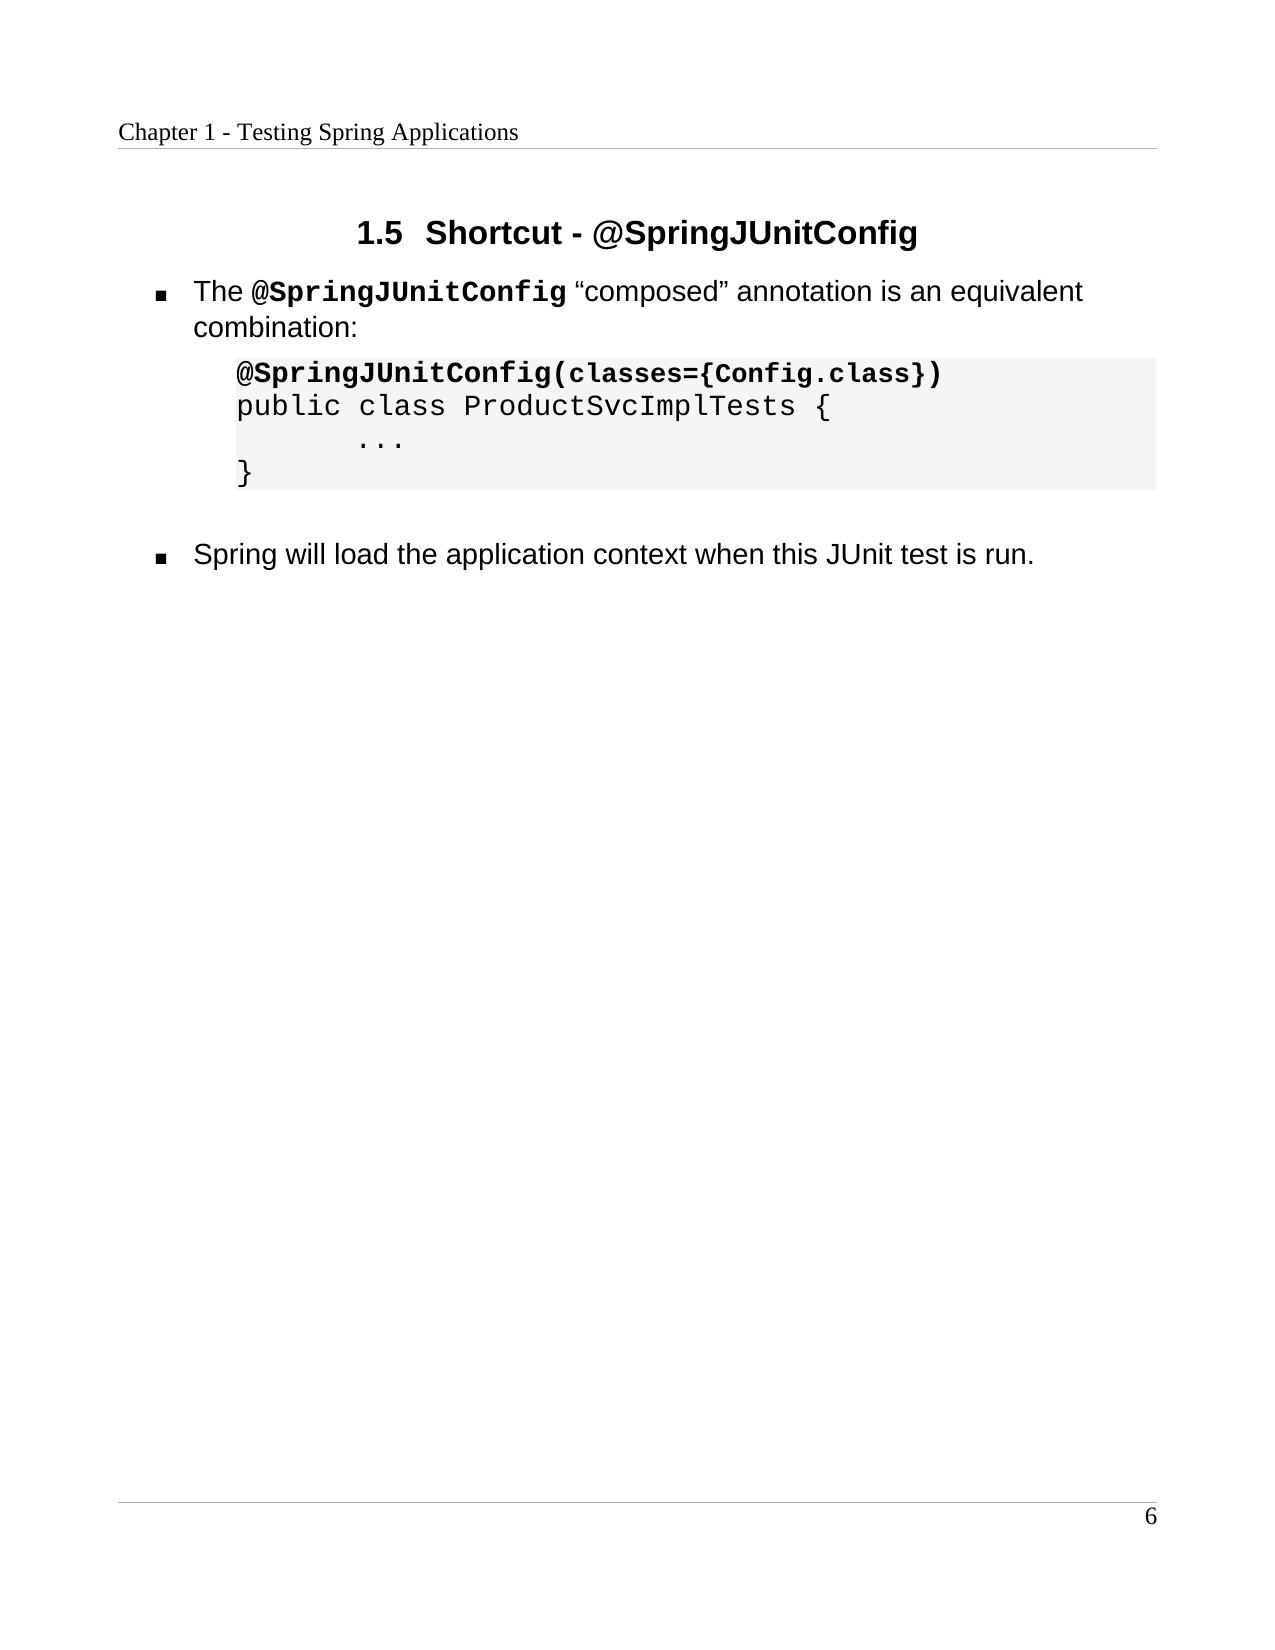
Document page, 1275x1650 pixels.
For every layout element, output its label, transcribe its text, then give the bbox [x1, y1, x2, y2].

list Spring will load the application context when this JUnit test is run. [156, 538, 1157, 571]
subtitle Shortcut - @SpringJUnitConfig [118, 214, 1157, 251]
text public class ProductSvcImplTests { [236, 391, 1157, 424]
text } [236, 457, 1157, 490]
list The @SpringJUnitConfig “composed” annotation is an equivalent combination: [156, 275, 1157, 343]
text ... [236, 424, 1157, 457]
text @SpringJUnitConfig(classes={Config.class}) [236, 358, 1157, 391]
